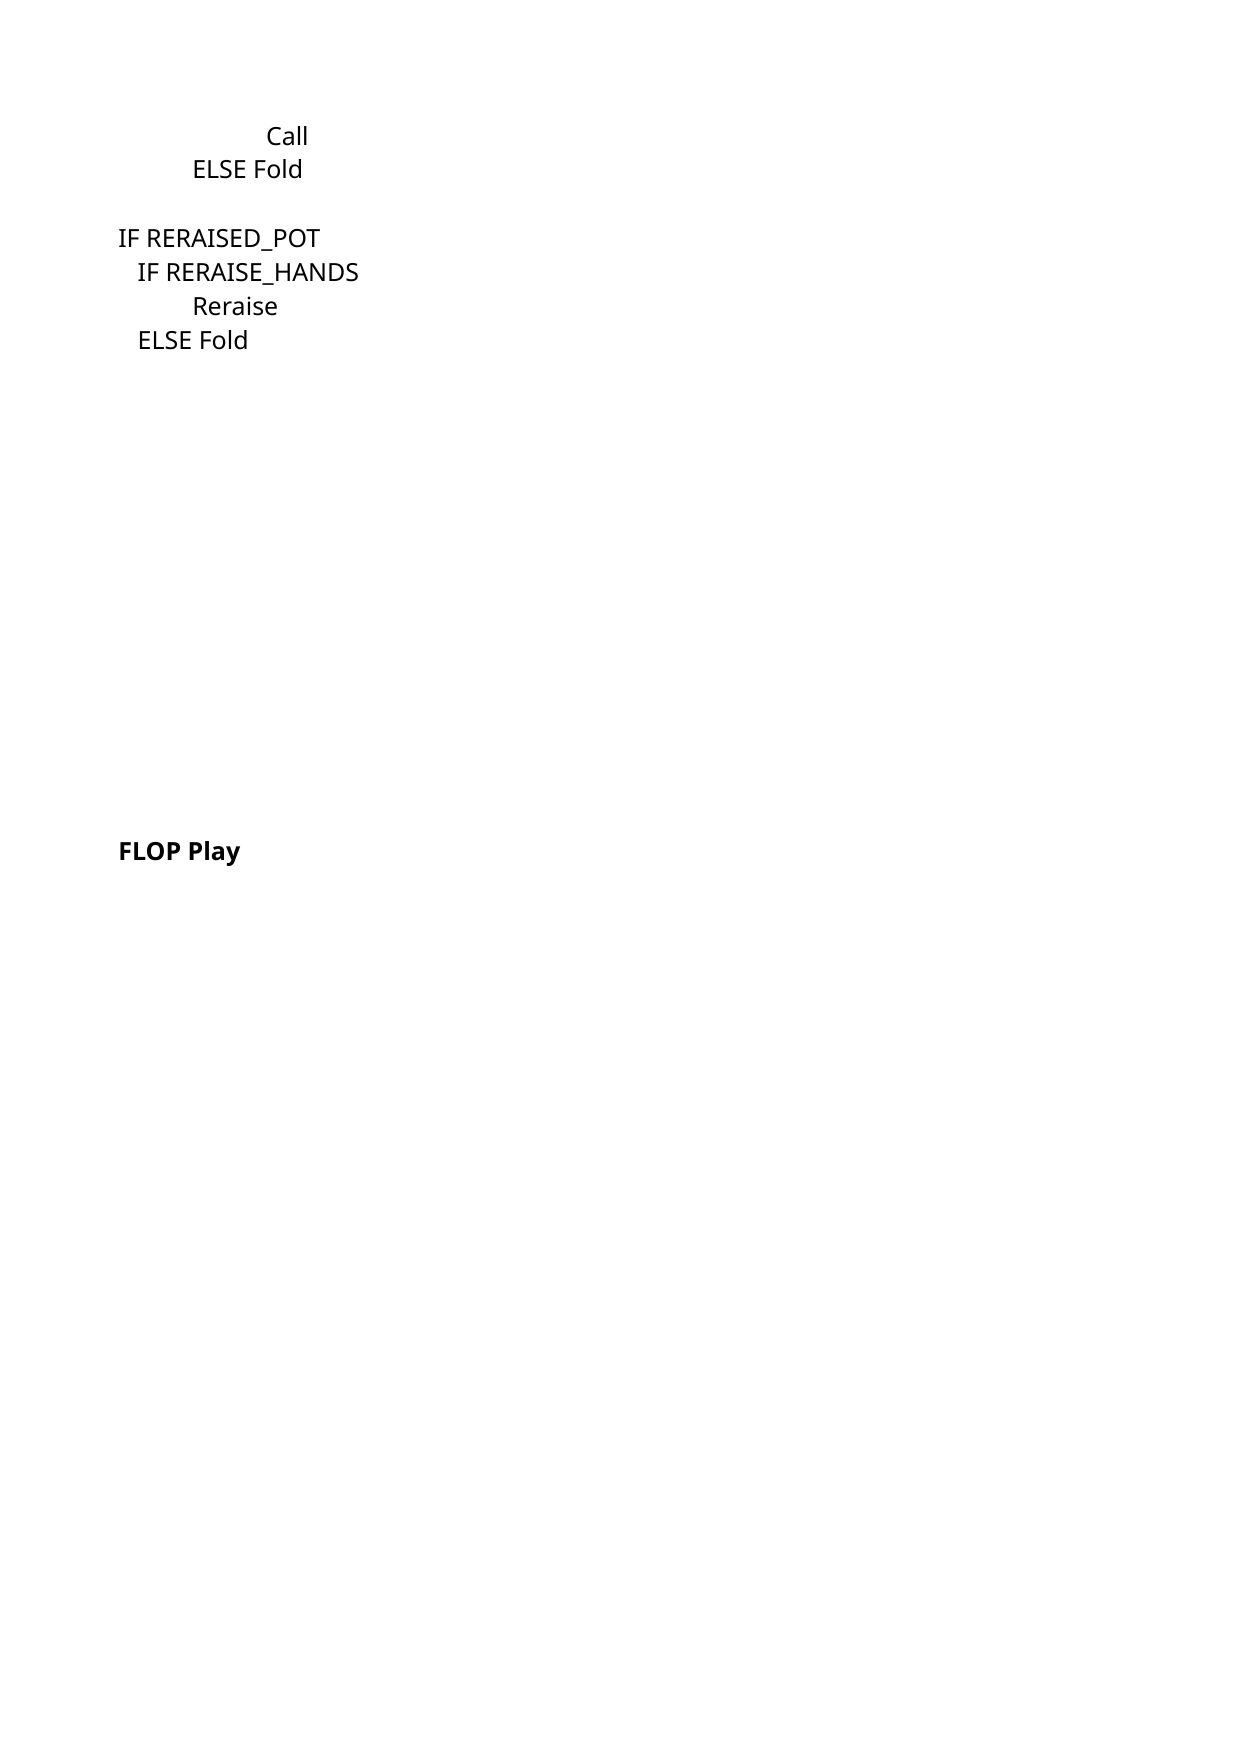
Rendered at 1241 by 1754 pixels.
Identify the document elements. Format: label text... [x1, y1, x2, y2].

text Reraise [118, 288, 1122, 322]
text IF RERAISE_HANDS [118, 254, 1122, 288]
text ELSE Fold [118, 152, 1122, 186]
text Call [118, 118, 1122, 152]
text ELSE Fold [118, 322, 1122, 357]
text IF RERAISED_POT [118, 220, 1122, 254]
text FLOP Play [118, 833, 1122, 867]
